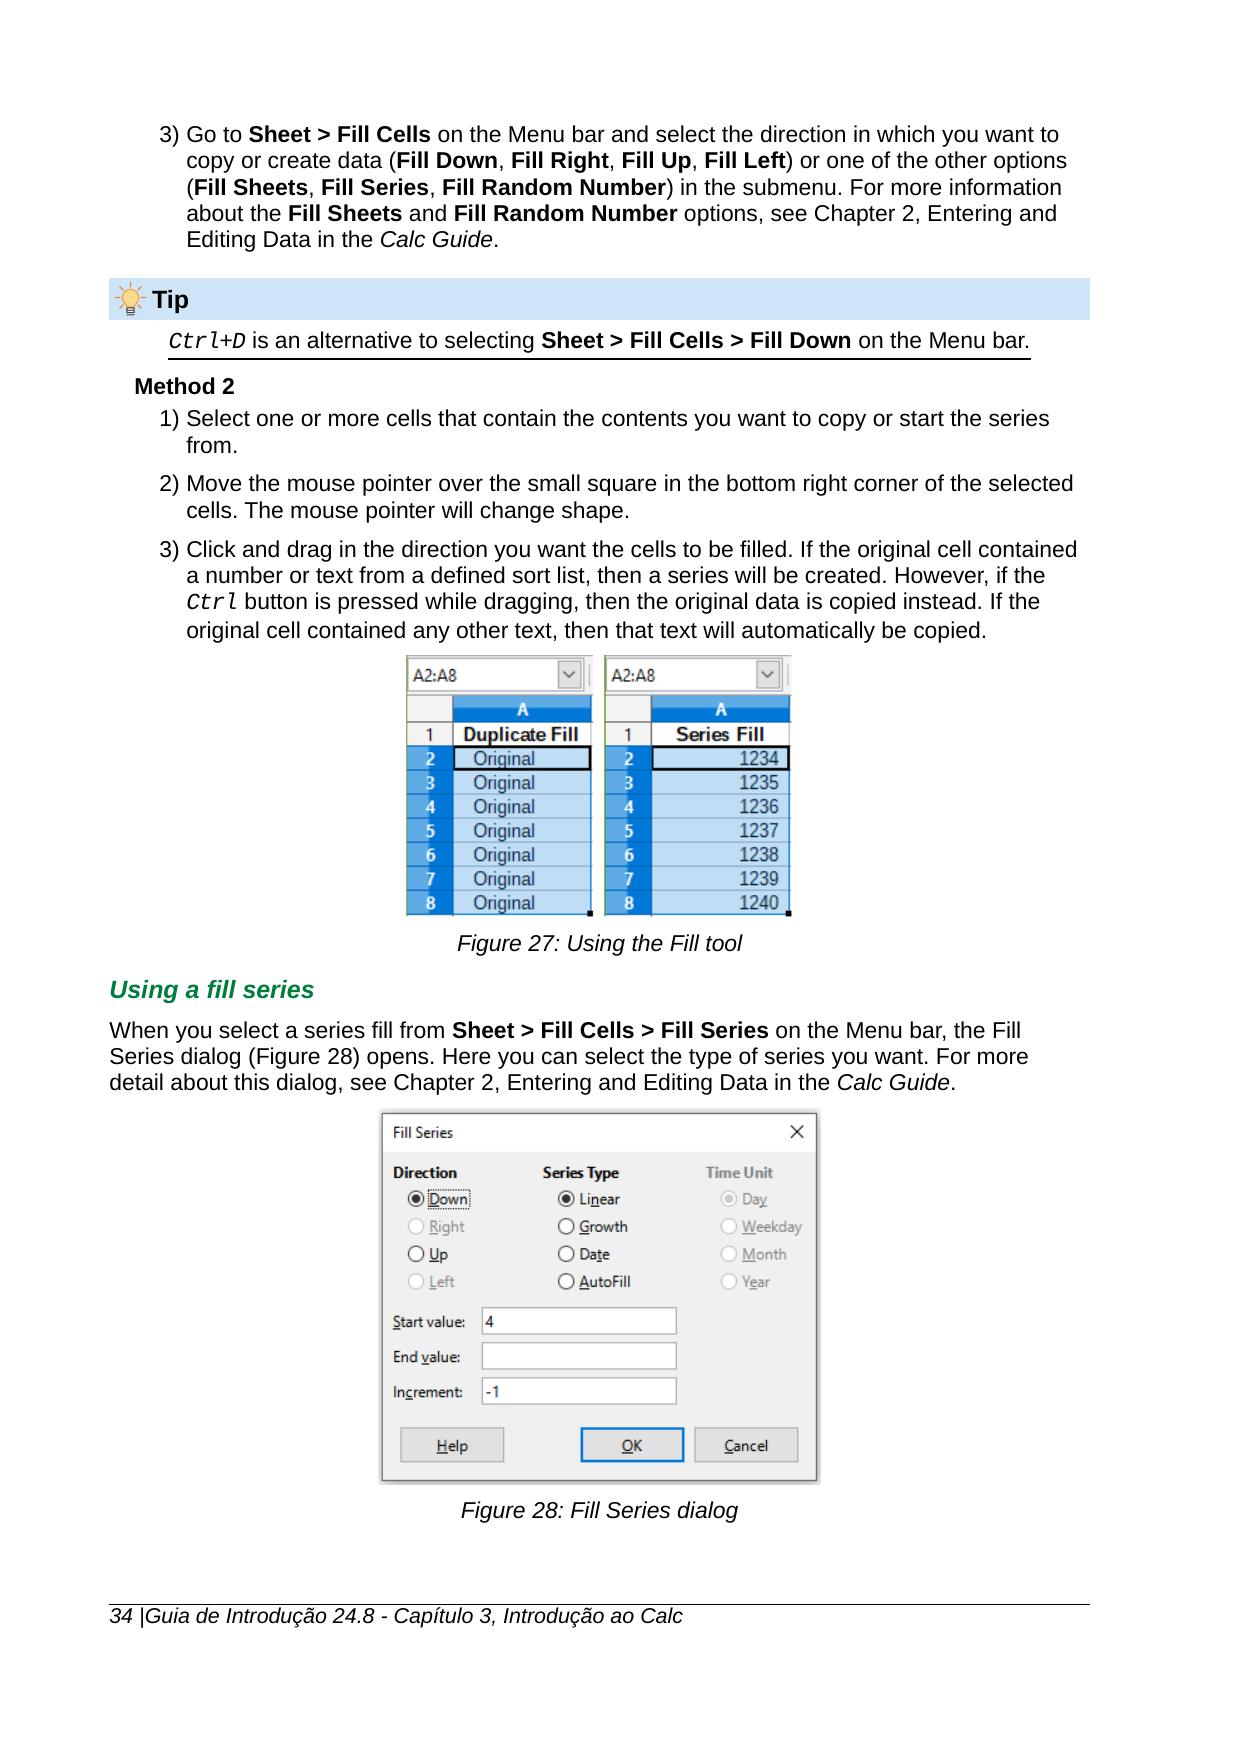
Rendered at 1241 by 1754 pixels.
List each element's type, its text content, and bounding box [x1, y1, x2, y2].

text Method 2 [134, 373, 1090, 399]
subtitle Using a fill series [109, 975, 1090, 1004]
text Ctrl+D is an alternative to selecting Sheet > Fill Cells > Fill Down on the Menu bar. [168, 327, 1031, 358]
list Click and drag in the direction you want the cells to be filled. If the original cell contained a number or text from a defined sort list, then a series will be created. However, if the Ctrl button is pressed while dragging, then the original data is copied instead. If the original cell contained any other text, then that text will automatically be copied. [186, 536, 1090, 643]
text Figure 27: Using the Fill tool [406, 929, 793, 956]
text Figure 28: Fill Series dialog [378, 1497, 821, 1523]
list Select one or more cells that contain the contents you want to copy or start the series from. [186, 405, 1090, 458]
list Move the mouse pointer over the small square in the bottom right corner of the selected cells. The mouse pointer will change shape. [186, 470, 1090, 523]
picture [406, 655, 793, 918]
picture [378, 1108, 821, 1485]
list Go to Sheet > Fill Cells on the Menu bar and select the direction in which you want to copy or create data (Fill Down, Fill Right, Fill Up, Fill Left) or one of the other options (Fill Sheets, Fill Series, Fill Random Number) in the submenu. For more information about the Fill Sheets and Fill Random Number options, see Chapter 2, Entering and Editing Data in the Calc Guide. [186, 121, 1090, 253]
text When you select a series fill from Sheet > Fill Cells > Fill Series on the Menu bar, the Fill Series dialog (Figure 28) opens. Here you can select the type of series you want. For more detail about this dialog, see Chapter 2, Entering and Editing Data in the Calc Guide. [109, 1017, 1090, 1096]
subtitle Tip [151, 278, 1090, 320]
